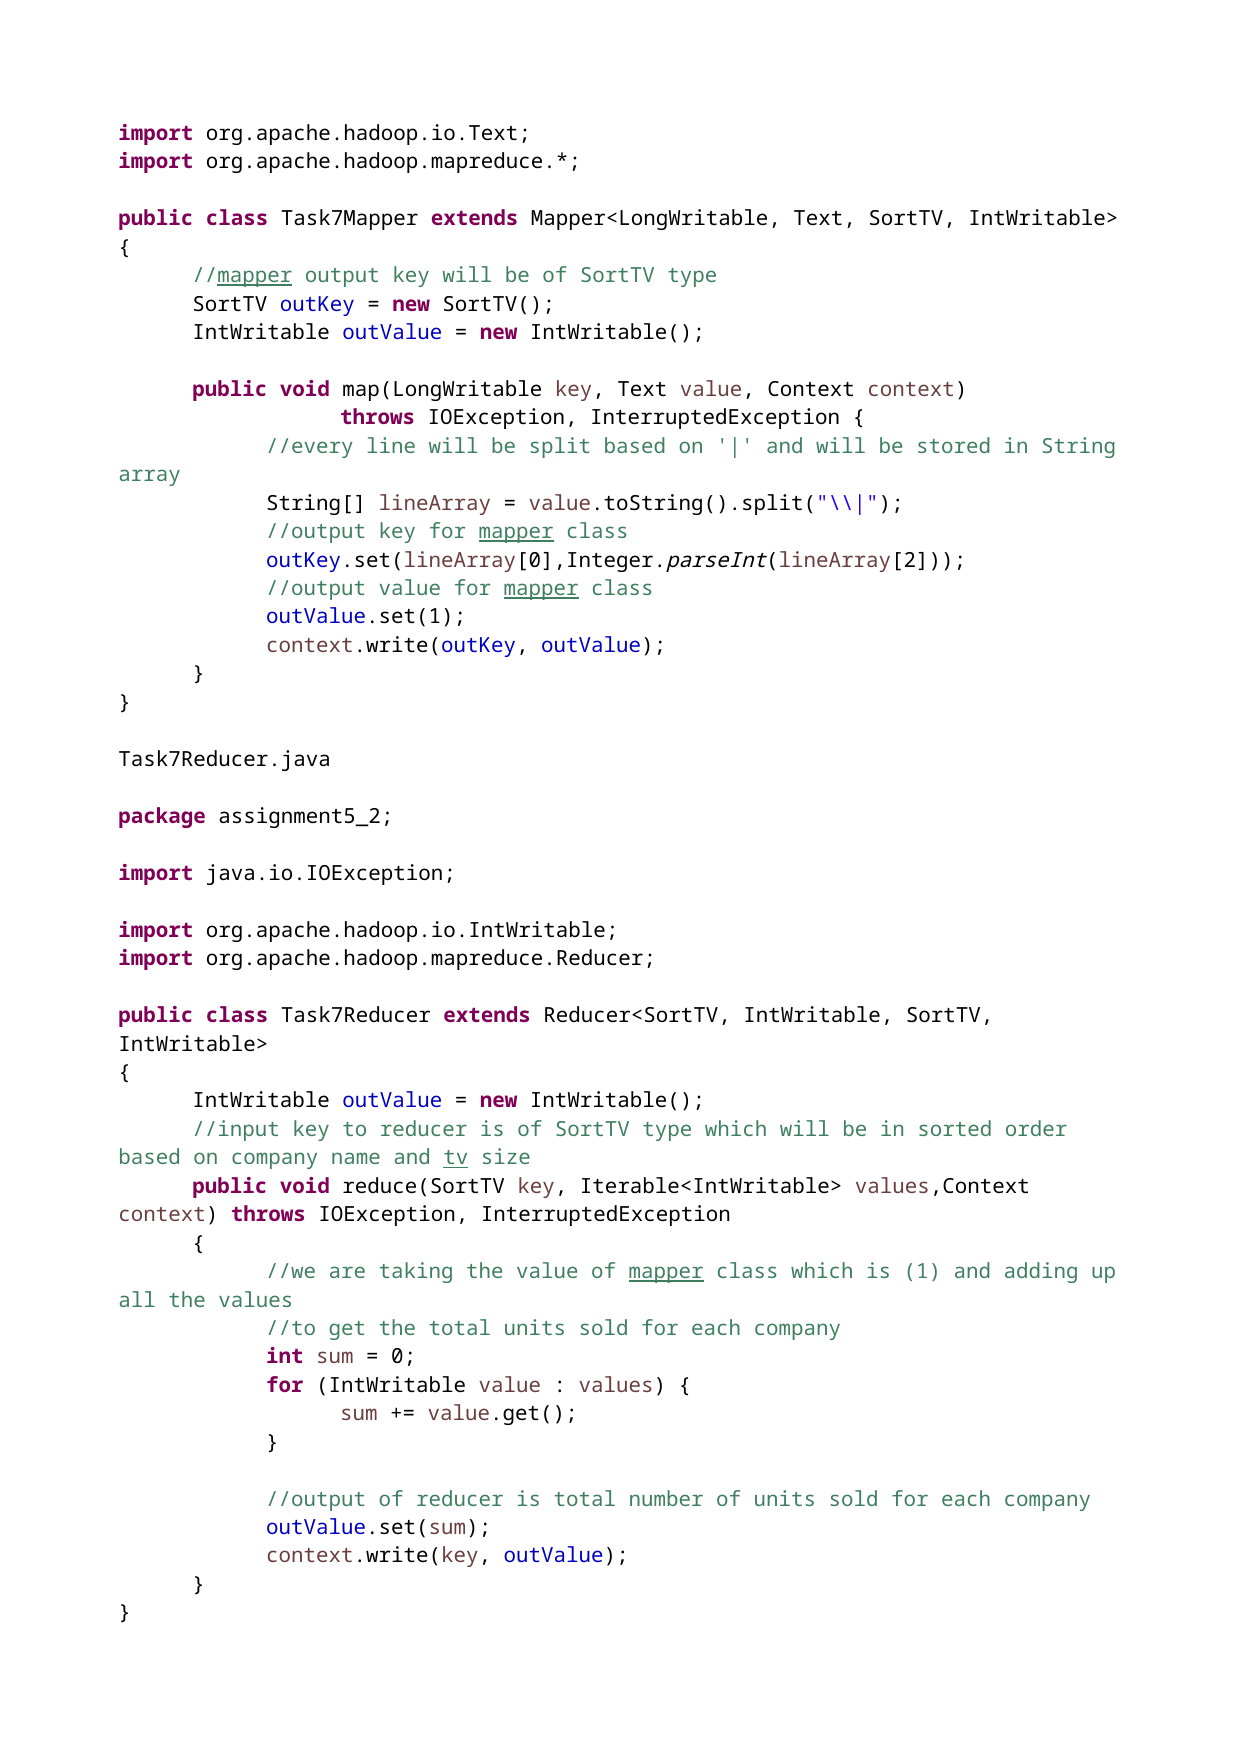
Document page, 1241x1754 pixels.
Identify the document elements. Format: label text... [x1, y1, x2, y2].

text { [118, 1228, 1122, 1256]
text //output of reducer is total number of units sold for each company [118, 1484, 1122, 1512]
text //we are taking the value of mapper class which is (1) and adding up all the values [118, 1256, 1122, 1313]
text IntWritable outValue = new IntWritable(); [118, 1086, 1122, 1114]
text //input key to reducer is of SortTV type which will be in sorted order based on company name and tv size [118, 1114, 1122, 1171]
text //output value for mapper class [118, 573, 1122, 602]
text outValue.set(1); [118, 602, 1122, 630]
text //every line will be split based on '|' and will be stored in String array [118, 431, 1122, 488]
text { [118, 1057, 1122, 1086]
text public void map(LongWritable key, Text value, Context context) [118, 374, 1122, 402]
text SortTV outKey = new SortTV(); [118, 289, 1122, 317]
text IntWritable outValue = new IntWritable(); [118, 317, 1122, 346]
text import java.io.IOException; [118, 858, 1122, 887]
text String[] lineArray = value.toString().split("\\|"); [118, 488, 1122, 516]
text //mapper output key will be of SortTV type [118, 260, 1122, 289]
text import org.apache.hadoop.mapreduce.Reducer; [118, 943, 1122, 972]
text package assignment5_2; [118, 801, 1122, 830]
text } [118, 1597, 1122, 1626]
text //to get the total units sold for each company [118, 1313, 1122, 1342]
text import org.apache.hadoop.io.Text; [118, 118, 1122, 147]
text public class Task7Mapper extends Mapper<LongWritable, Text, SortTV, IntWritable> { [118, 203, 1122, 260]
text context.write(key, outValue); [118, 1541, 1122, 1569]
text } [118, 1427, 1122, 1455]
text } [118, 658, 1122, 687]
text public class Task7Reducer extends Reducer<SortTV, IntWritable, SortTV, IntWritable> [118, 1000, 1122, 1057]
text Task7Reducer.java [118, 744, 1122, 772]
text context.write(outKey, outValue); [118, 630, 1122, 658]
text //output key for mapper class [118, 516, 1122, 545]
text outValue.set(sum); [118, 1512, 1122, 1541]
text import org.apache.hadoop.io.IntWritable; [118, 915, 1122, 943]
text outKey.set(lineArray[0],Integer.parseInt(lineArray[2])); [118, 545, 1122, 573]
text int sum = 0; [118, 1342, 1122, 1370]
text sum += value.get(); [118, 1398, 1122, 1427]
text throws IOException, InterruptedException { [118, 402, 1122, 431]
text } [118, 687, 1122, 715]
text import org.apache.hadoop.mapreduce.*; [118, 147, 1122, 175]
text for (IntWritable value : values) { [118, 1370, 1122, 1398]
text public void reduce(SortTV key, Iterable<IntWritable> values,Context context) throws IOException, InterruptedException [118, 1171, 1122, 1228]
text } [118, 1569, 1122, 1597]
